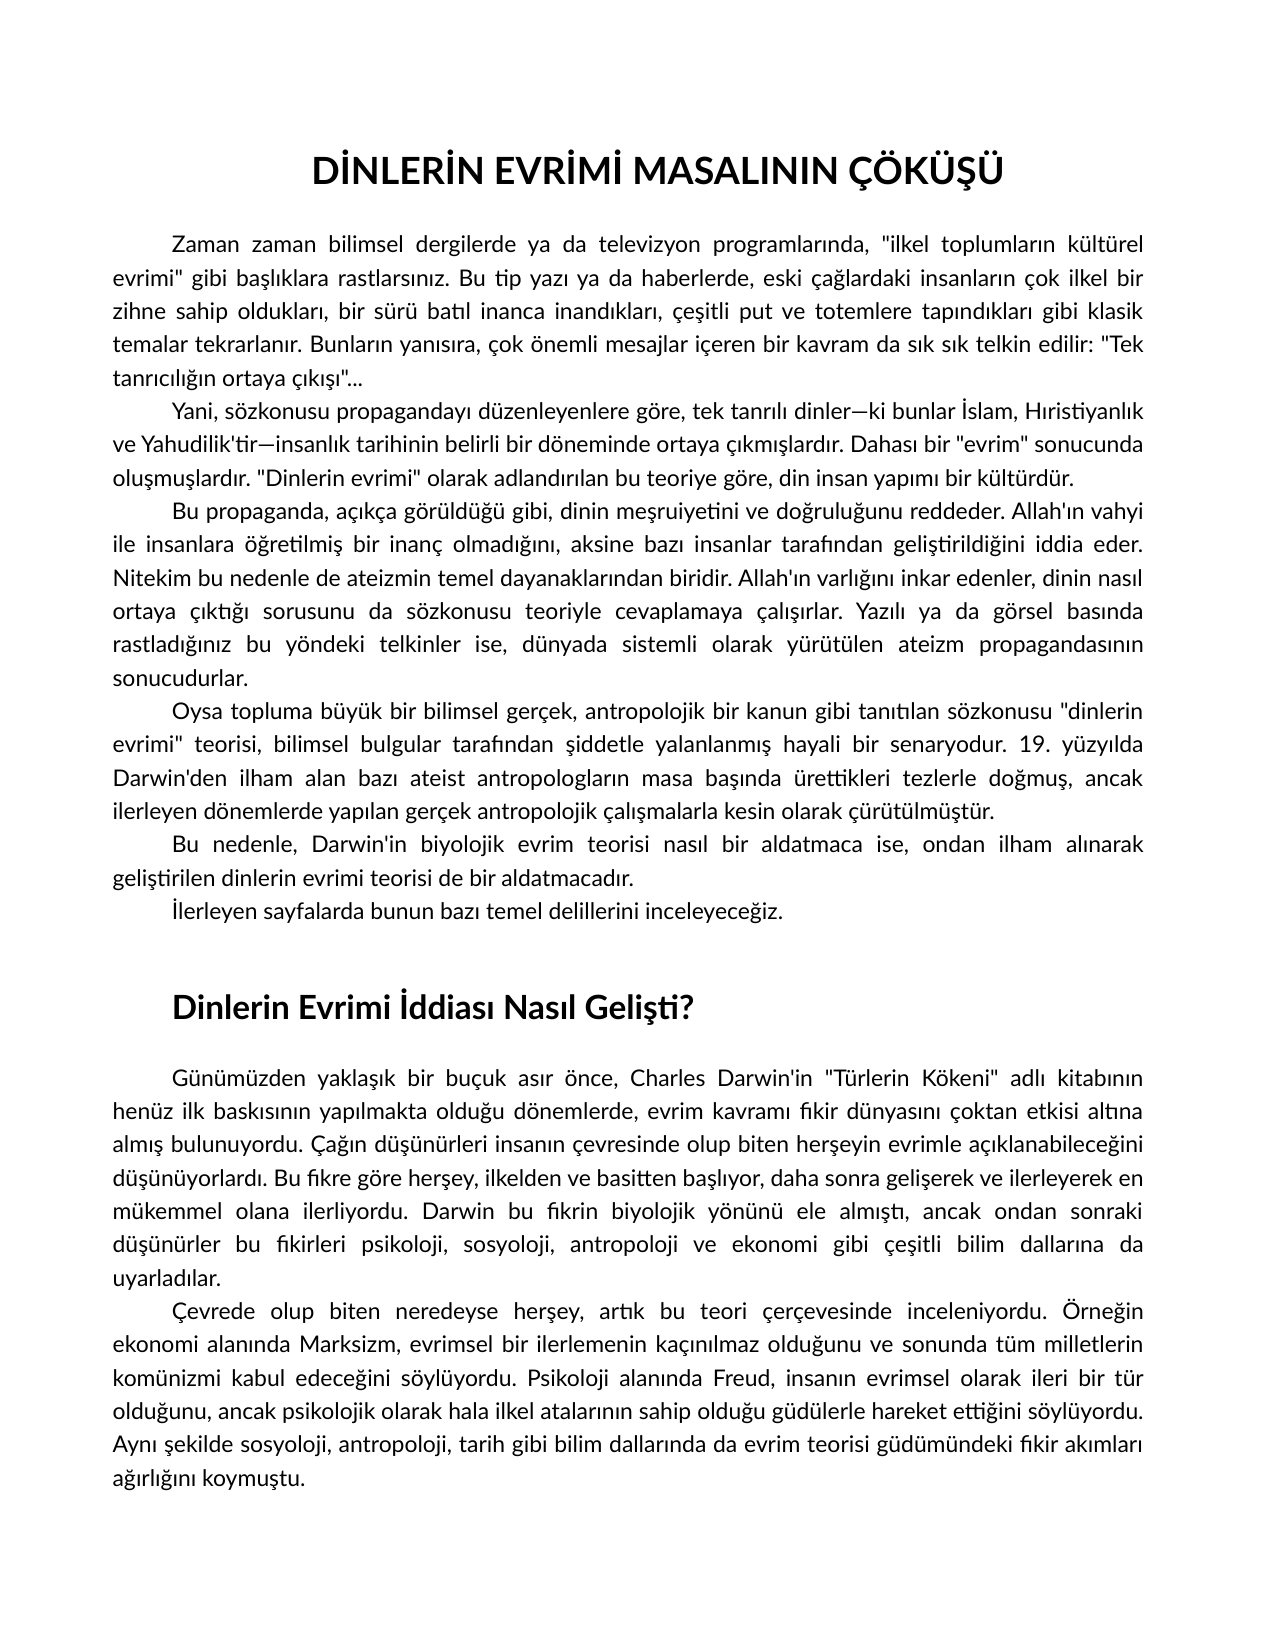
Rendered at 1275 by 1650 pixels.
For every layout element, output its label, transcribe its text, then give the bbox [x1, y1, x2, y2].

text Bu nedenle, Darwin'in biyolojik evrim teorisi nasıl bir aldatmaca ise, ondan ilham alınarak geliştirilen dinlerin evrimi teorisi de bir aldatmacadır. [112, 826, 1145, 893]
text Zaman zaman bilimsel dergilerde ya da televizyon programlarında, "ilkel toplumların kültürel evrimi" gibi başlıklara rastlarsınız. Bu tip yazı ya da haberlerde, eski çağlardaki insanların çok ilkel bir zihne sahip oldukları, bir sürü batıl inanca inandıkları, çeşitli put ve totemlere tapındıkları gibi klasik temalar tekrarlanır. Bunların yanısıra, çok önemli mesajlar içeren bir kavram da sık sık telkin edilir: "Tek tanrıcılığın ortaya çıkışı"... [112, 226, 1145, 393]
text Çevrede olup biten neredeyse herşey, artık bu teori çerçevesinde inceleniyordu. Örneğin ekonomi alanında Marksizm, evrimsel bir ilerlemenin kaçınılmaz olduğunu ve sonunda tüm milletlerin komünizmi kabul edeceğini söylüyordu. Psikoloji alanında Freud, insanın evrimsel olarak ileri bir tür olduğunu, ancak psikolojik olarak hala ilkel atalarının sahip olduğu güdülerle hareket ettiğini söylüyordu. Aynı şekilde sosyoloji, antropoloji, tarih gibi bilim dallarında da evrim teorisi güdümündeki fikir akımları ağırlığını koymuştu. [112, 1293, 1145, 1493]
text DİNLERİN EVRİMİ MASALININ ÇÖKÜŞÜ [112, 148, 1145, 193]
text Oysa topluma büyük bir bilimsel gerçek, antropolojik bir kanun gibi tanıtılan sözkonusu "dinlerin evrimi" teorisi, bilimsel bulgular tarafından şiddetle yalanlanmış hayali bir senaryodur. 19. yüzyılda Darwin'den ilham alan bazı ateist antropologların masa başında ürettikleri tezlerle doğmuş, ancak ilerleyen dönemlerde yapılan gerçek antropolojik çalışmalarla kesin olarak çürütülmüştür. [112, 693, 1145, 826]
text Günümüzden yaklaşık bir buçuk asır önce, Charles Darwin'in "Türlerin Kökeni" adlı kitabının henüz ilk baskısının yapılmakta olduğu dönemlerde, evrim kavramı fikir dünyasını çoktan etkisi altına almış bulunuyordu. Çağın düşünürleri insanın çevresinde olup biten herşeyin evrimle açıklanabileceğini düşünüyorlardı. Bu fikre göre herşey, ilkelden ve basitten başlıyor, daha sonra gelişerek ve ilerleyerek en mükemmel olana ilerliyordu. Darwin bu fikrin biyolojik yönünü ele almıştı, ancak ondan sonraki düşünürler bu fikirleri psikoloji, sosyoloji, antropoloji ve ekonomi gibi çeşitli bilim dallarına da uyarladılar. [112, 1059, 1145, 1293]
text Bu propaganda, açıkça görüldüğü gibi, dinin meşruiyetini ve doğruluğunu reddeder. Allah'ın vahyi ile insanlara öğretilmiş bir inanç olmadığını, aksine bazı insanlar tarafından geliştirildiğini iddia eder. Nitekim bu nedenle de ateizmin temel dayanaklarından biridir. Allah'ın varlığını inkar edenler, dinin nasıl ortaya çıktığı sorusunu da sözkonusu teoriyle cevaplamaya çalışırlar. Yazılı ya da görsel basında rastladığınız bu yöndeki telkinler ise, dünyada sistemli olarak yürütülen ateizm propagandasının sonucudurlar. [112, 493, 1145, 693]
subtitle Dinlerin Evrimi İddiası Nasıl Gelişti? [112, 993, 1145, 1026]
text Yani, sözkonusu propagandayı düzenleyenlere göre, tek tanrılı dinler—ki bunlar İslam, Hıristiyanlık ve Yahudilik'tir—insanlık tarihinin belirli bir döneminde ortaya çıkmışlardır. Dahası bir "evrim" sonucunda oluşmuşlardır. "Dinlerin evrimi" olarak adlandırılan bu teoriye göre, din insan yapımı bir kültürdür. [112, 393, 1145, 493]
text İlerleyen sayfalarda bunun bazı temel delillerini inceleyeceğiz. [112, 893, 1145, 926]
